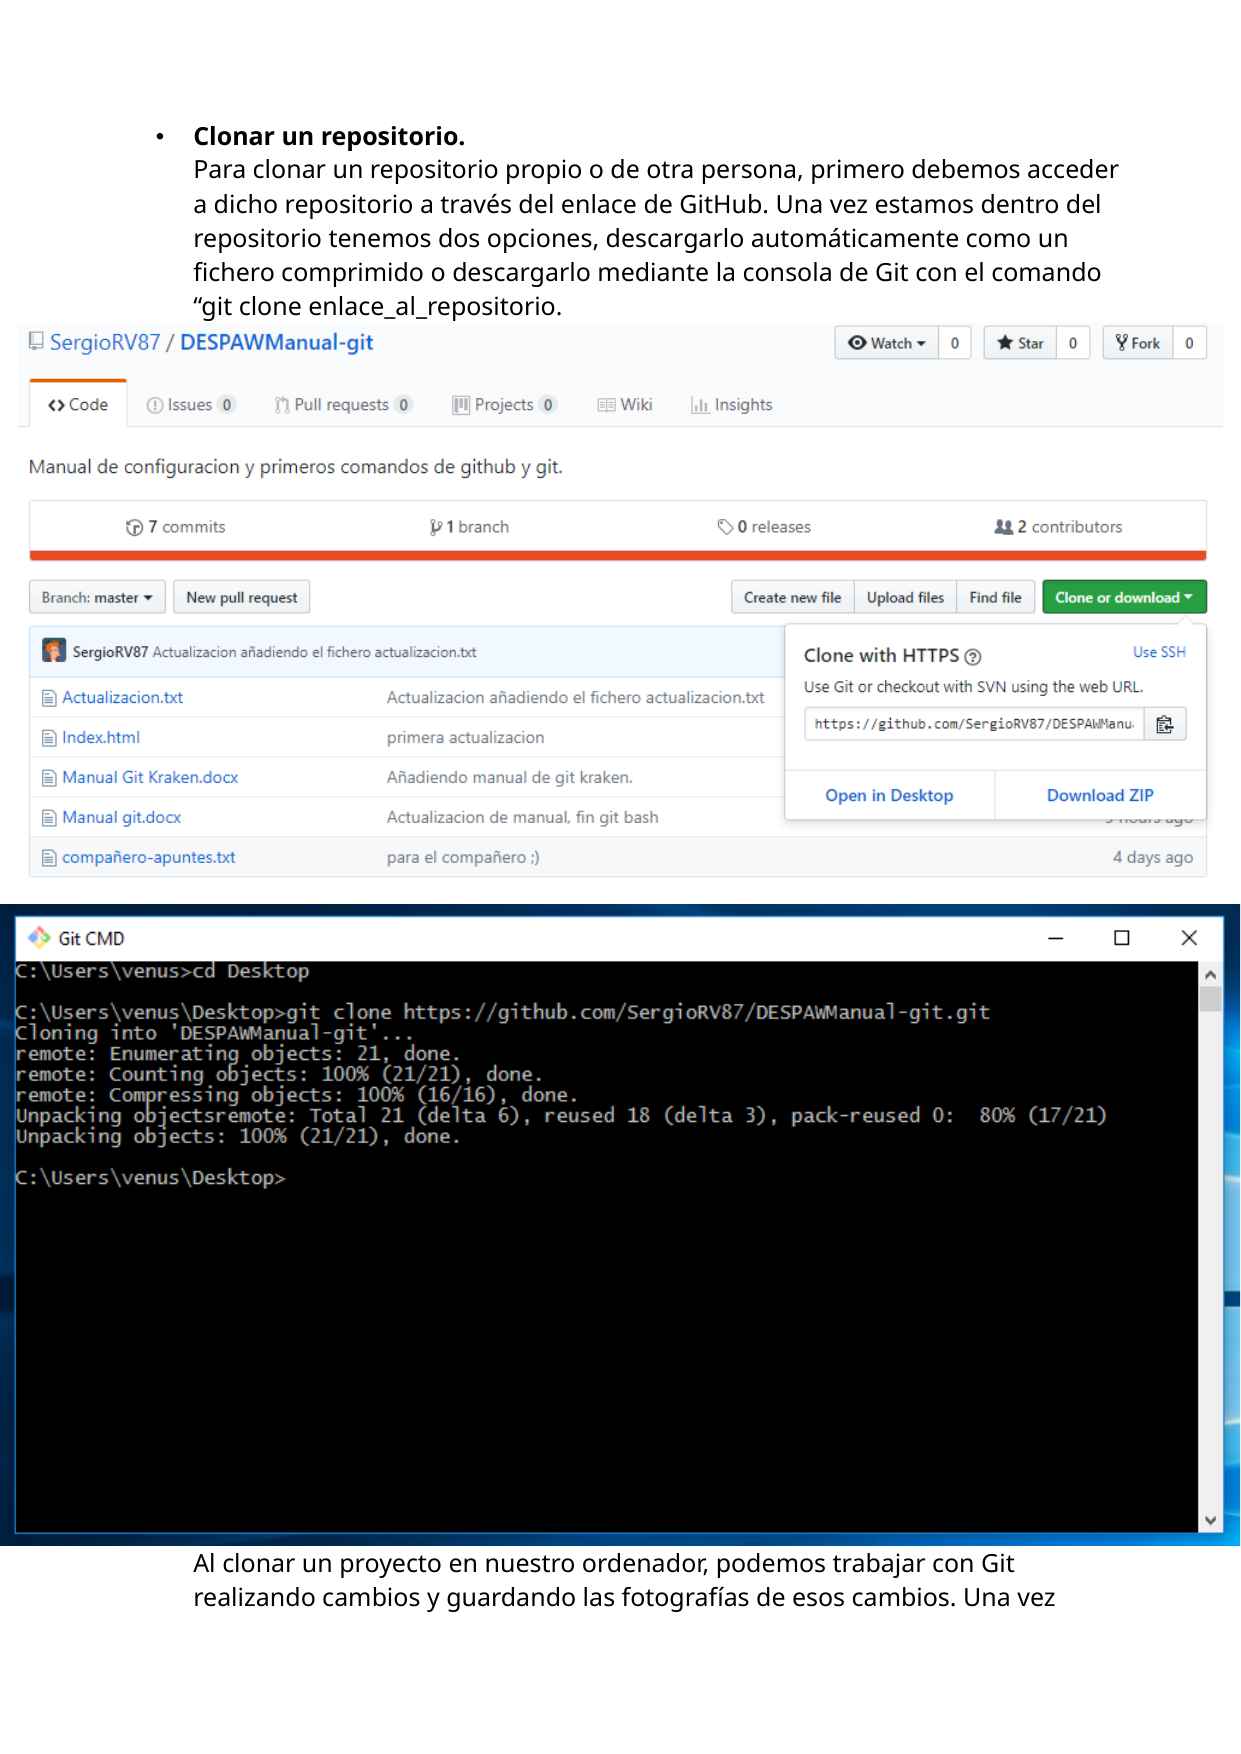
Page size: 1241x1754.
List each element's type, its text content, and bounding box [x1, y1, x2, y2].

list [156, 889, 1122, 904]
list Al clonar un proyecto en nuestro ordenador, podemos trabajar con Git realizando cambios y guardando las fotografías de esos cambios. Una vez [156, 1546, 1122, 1614]
list Clonar un repositorio. Para clonar un repositorio propio o de otra persona, primero debemos acceder a dicho repositorio a través del enlace de GitHub. Una vez estamos dentro del repositorio tenemos dos opciones, descargarlo automáticamente como un fichero comprimido o descargarlo mediante la consola de Git con el comando “git clone enlace_al_repositorio. [156, 118, 1122, 322]
